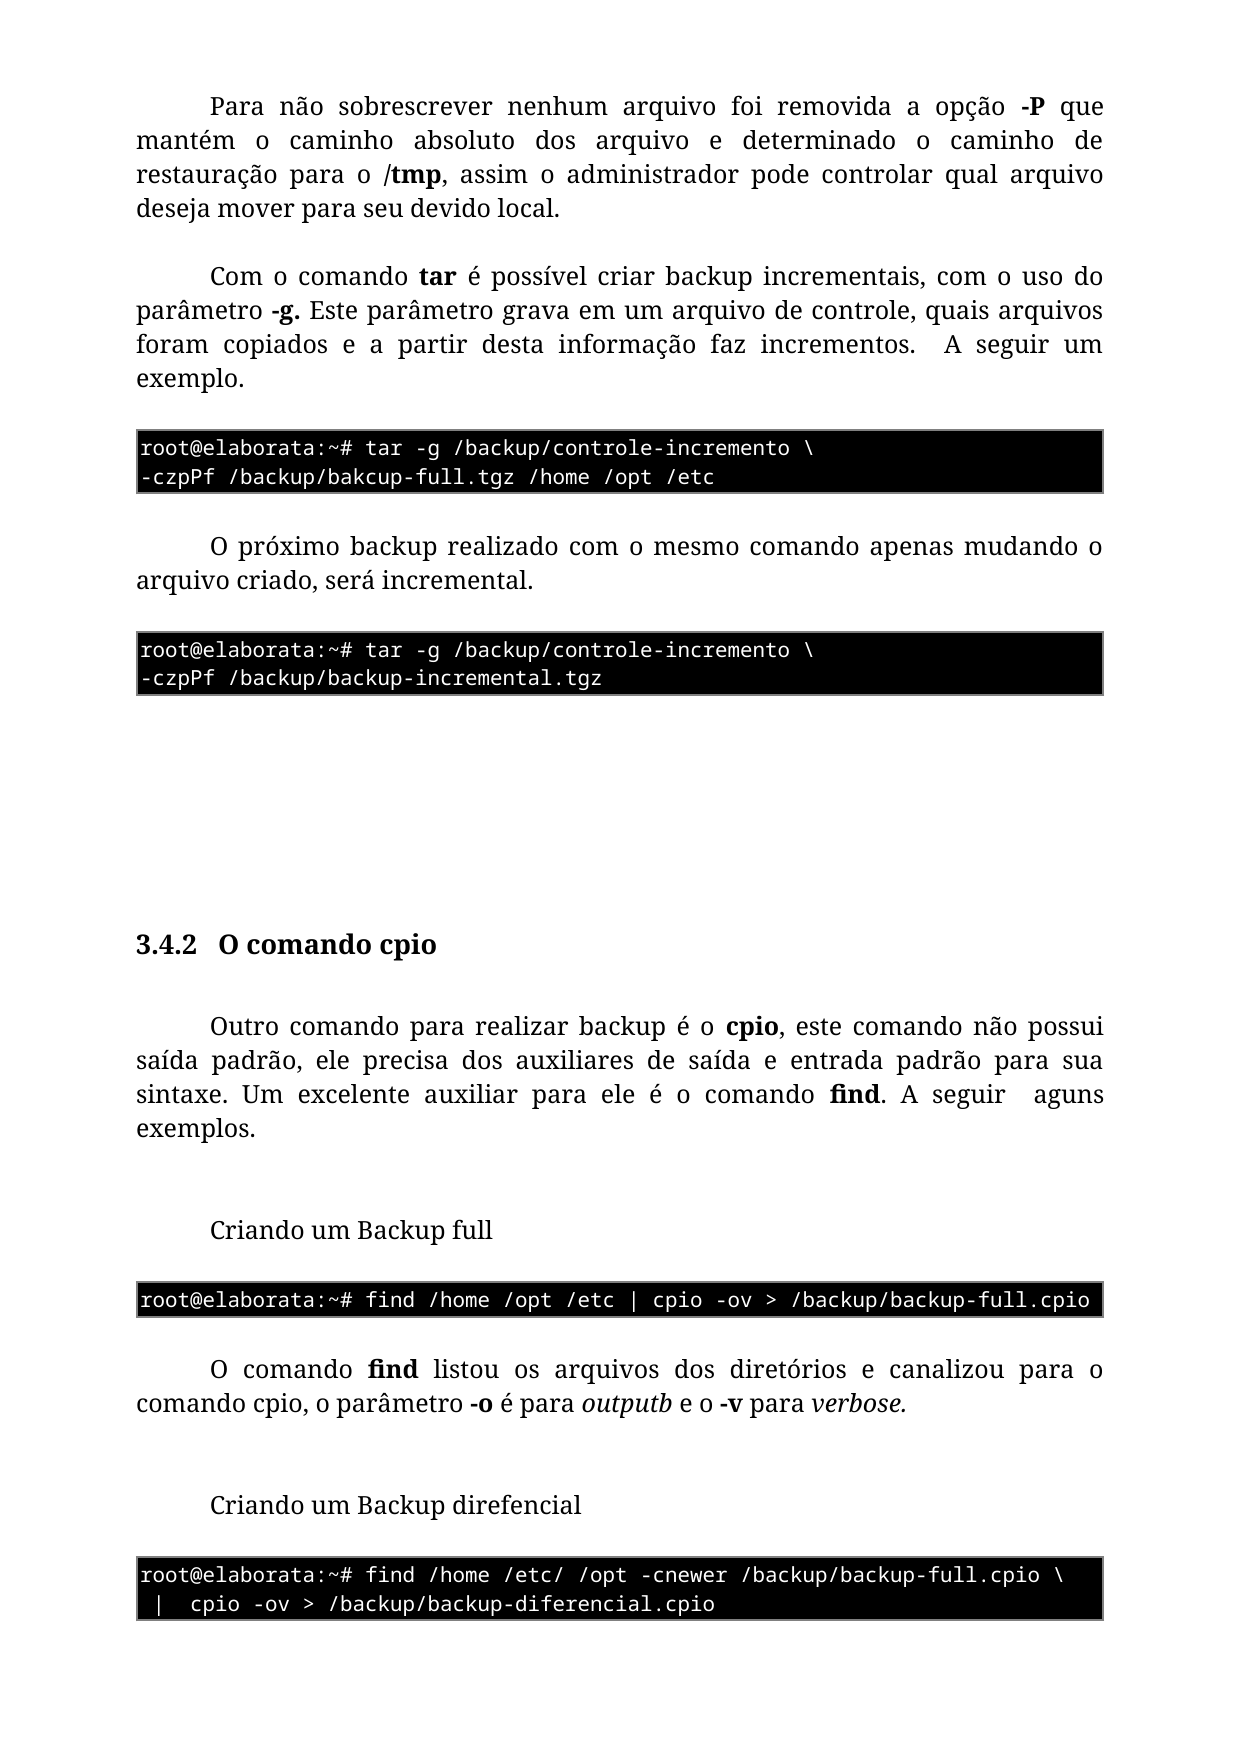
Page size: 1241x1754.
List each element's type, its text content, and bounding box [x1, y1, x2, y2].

text Criando um Backup full [136, 1213, 1104, 1247]
text O comando find listou os arquivos dos diretórios e canalizou para o comando cpio, o parâmetro -o é para outputb e o -v para verbose. [136, 1352, 1104, 1420]
text root@elaborata:~# find /home /etc/ /opt -cnewer /backup/backup-full.cpio \ [138, 1558, 1102, 1584]
text root@elaborata:~# tar -g /backup/controle-incremento \ [138, 633, 1102, 659]
text Para não sobrescrever nenhum arquivo foi removida a opção -P que mantém o caminho absoluto dos arquivo e determinado o caminho de restauração para o /tmp, assim o administrador pode controlar qual arquivo deseja mover para seu devido local. [136, 89, 1104, 225]
subtitle O comando cpio [136, 925, 1104, 962]
text Criando um Backup direfencial [136, 1488, 1104, 1522]
text -czpPf /backup/bakcup-full.tgz /home /opt /etc [138, 458, 1102, 492]
text root@elaborata:~# tar -g /backup/controle-incremento \ [138, 431, 1102, 458]
text O próximo backup realizado com o mesmo comando apenas mudando o arquivo criado, será incremental. [136, 528, 1104, 597]
text root@elaborata:~# find /home /opt /etc | cpio -ov > /backup/backup-full.cpio [138, 1283, 1102, 1316]
text | cpio -ov > /backup/backup-diferencial.cpio [138, 1584, 1102, 1619]
text Outro comando para realizar backup é o cpio, este comando não possui saída padrão, ele precisa dos auxiliares de saída e entrada padrão para sua sintaxe. Um excelente auxiliar para ele é o comando find. A seguir aguns exemplos. [136, 1008, 1104, 1145]
text Com o comando tar é possível criar backup incrementais, com o uso do parâmetro -g. Este parâmetro grava em um arquivo de controle, quais arquivos foram copiados e a partir desta informação faz incrementos. A seguir um exemplo. [136, 259, 1104, 395]
text -czpPf /backup/backup-incremental.tgz [138, 659, 1102, 694]
